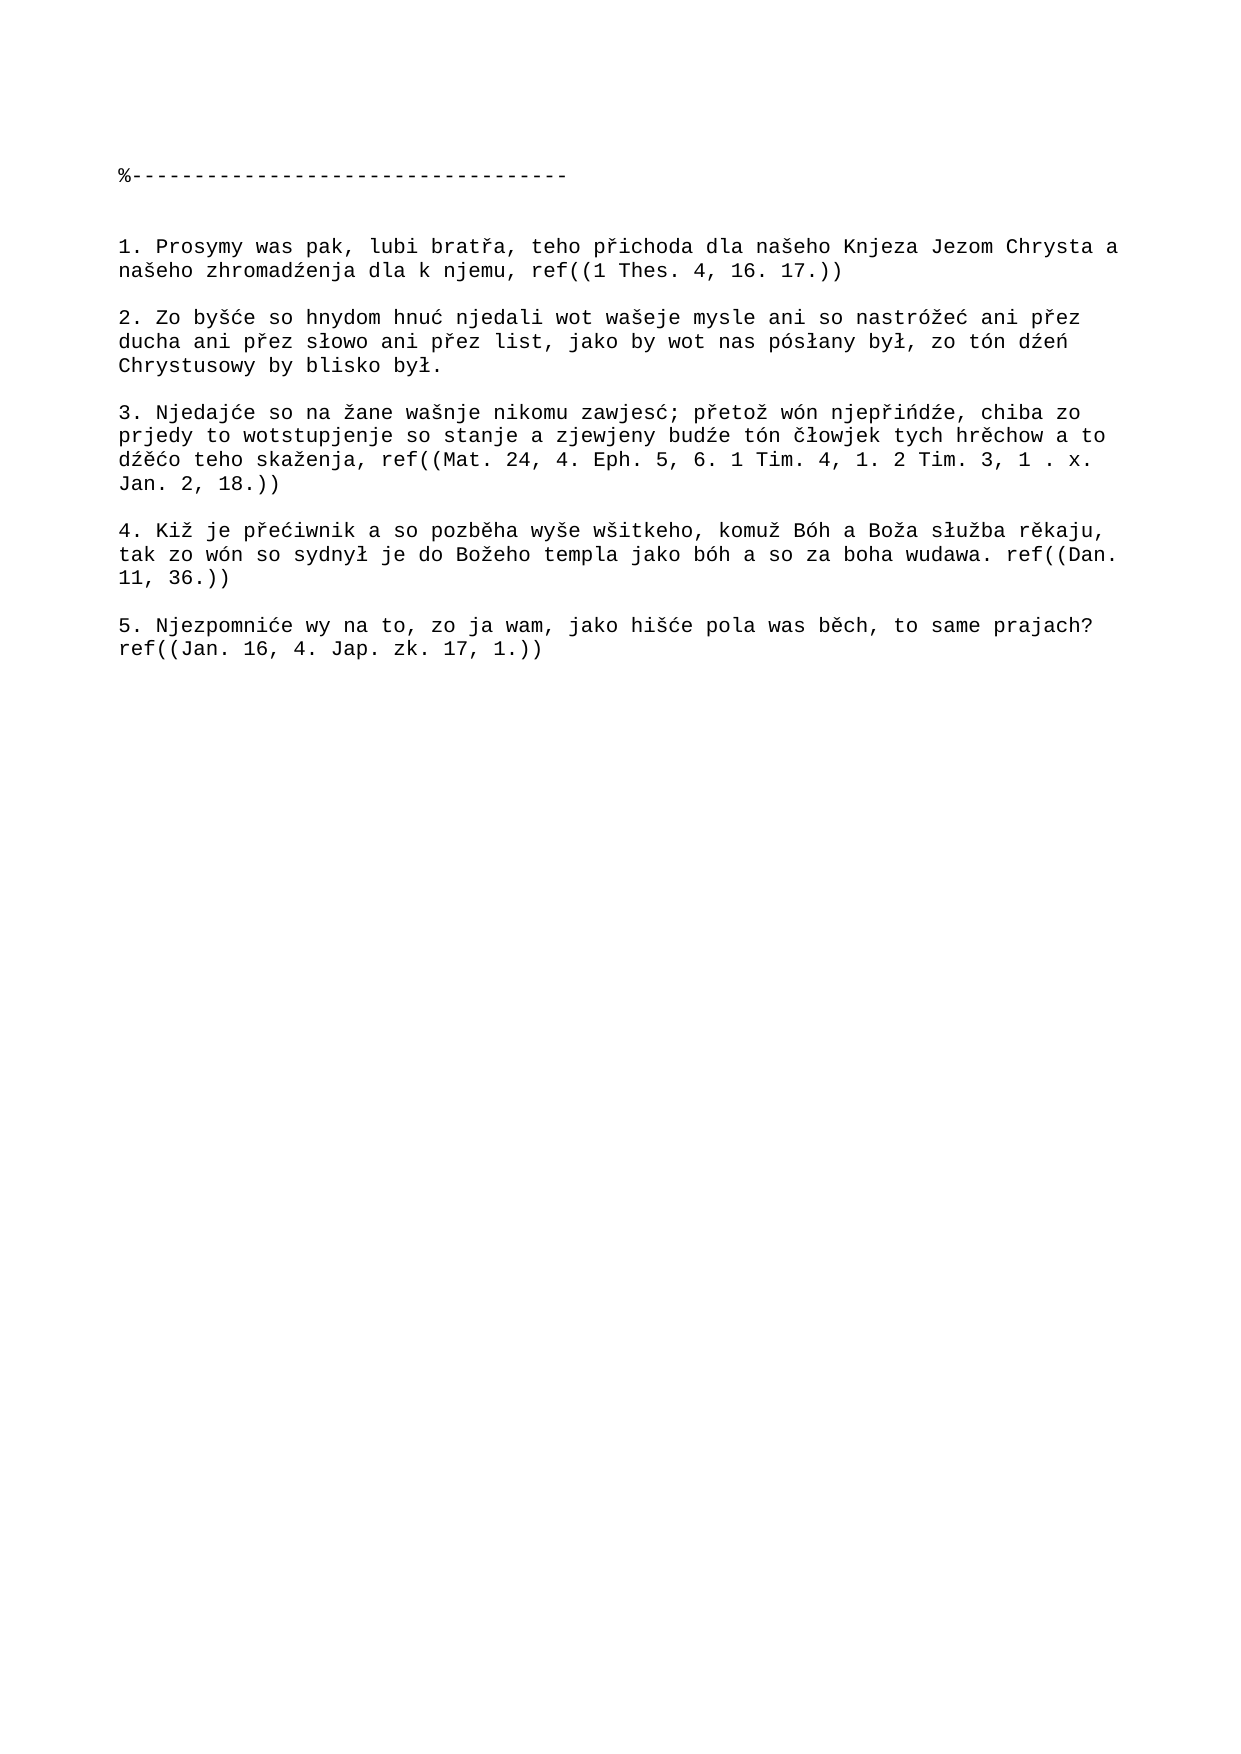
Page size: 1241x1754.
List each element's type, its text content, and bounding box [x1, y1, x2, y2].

text 2. Zo byšće so hnydom hnuć njedali wot wašeje mysle ani so nastróžeć ani přez ducha ani přez słowo ani přez list, jako by wot nas pósłany był, zo tón dźeń Chrystusowy by blisko był. [118, 307, 1122, 378]
text 5. Njezpomniće wy na to, zo ja wam, jako hišće pola was běch, to same prajach? ref((Jan. 16, 4. Jap. zk. 17, 1.)) [118, 615, 1122, 662]
text %----------------------------------- [118, 165, 1122, 189]
text 4. Kiž je přećiwnik a so pozběha wyše wšitkeho, komuž Bóh a Boža słužba rěkaju, tak zo wón so sydnył je do Božeho templa jako bóh a so za boha wudawa. ref((Dan. 11, 36.)) [118, 520, 1122, 591]
text 1. Prosymy was pak, lubi bratřa, teho přichoda dla našeho Knjeza Jezom Chrysta a našeho zhromadźenja dla k njemu, ref((1 Thes. 4, 16. 17.)) [118, 236, 1122, 284]
text 3. Njedajće so na žane wašnje nikomu zawjesć; přetož wón njepřińdźe, chiba zo prjedy to wotstupjenje so stanje a zjewjeny budźe tón čłowjek tych hrěchow a to dźěćo teho skaženja, ref((Mat. 24, 4. Eph. 5, 6. 1 Tim. 4, 1. 2 Tim. 3, 1 . x. Jan. 2, 18.)) [118, 402, 1122, 496]
